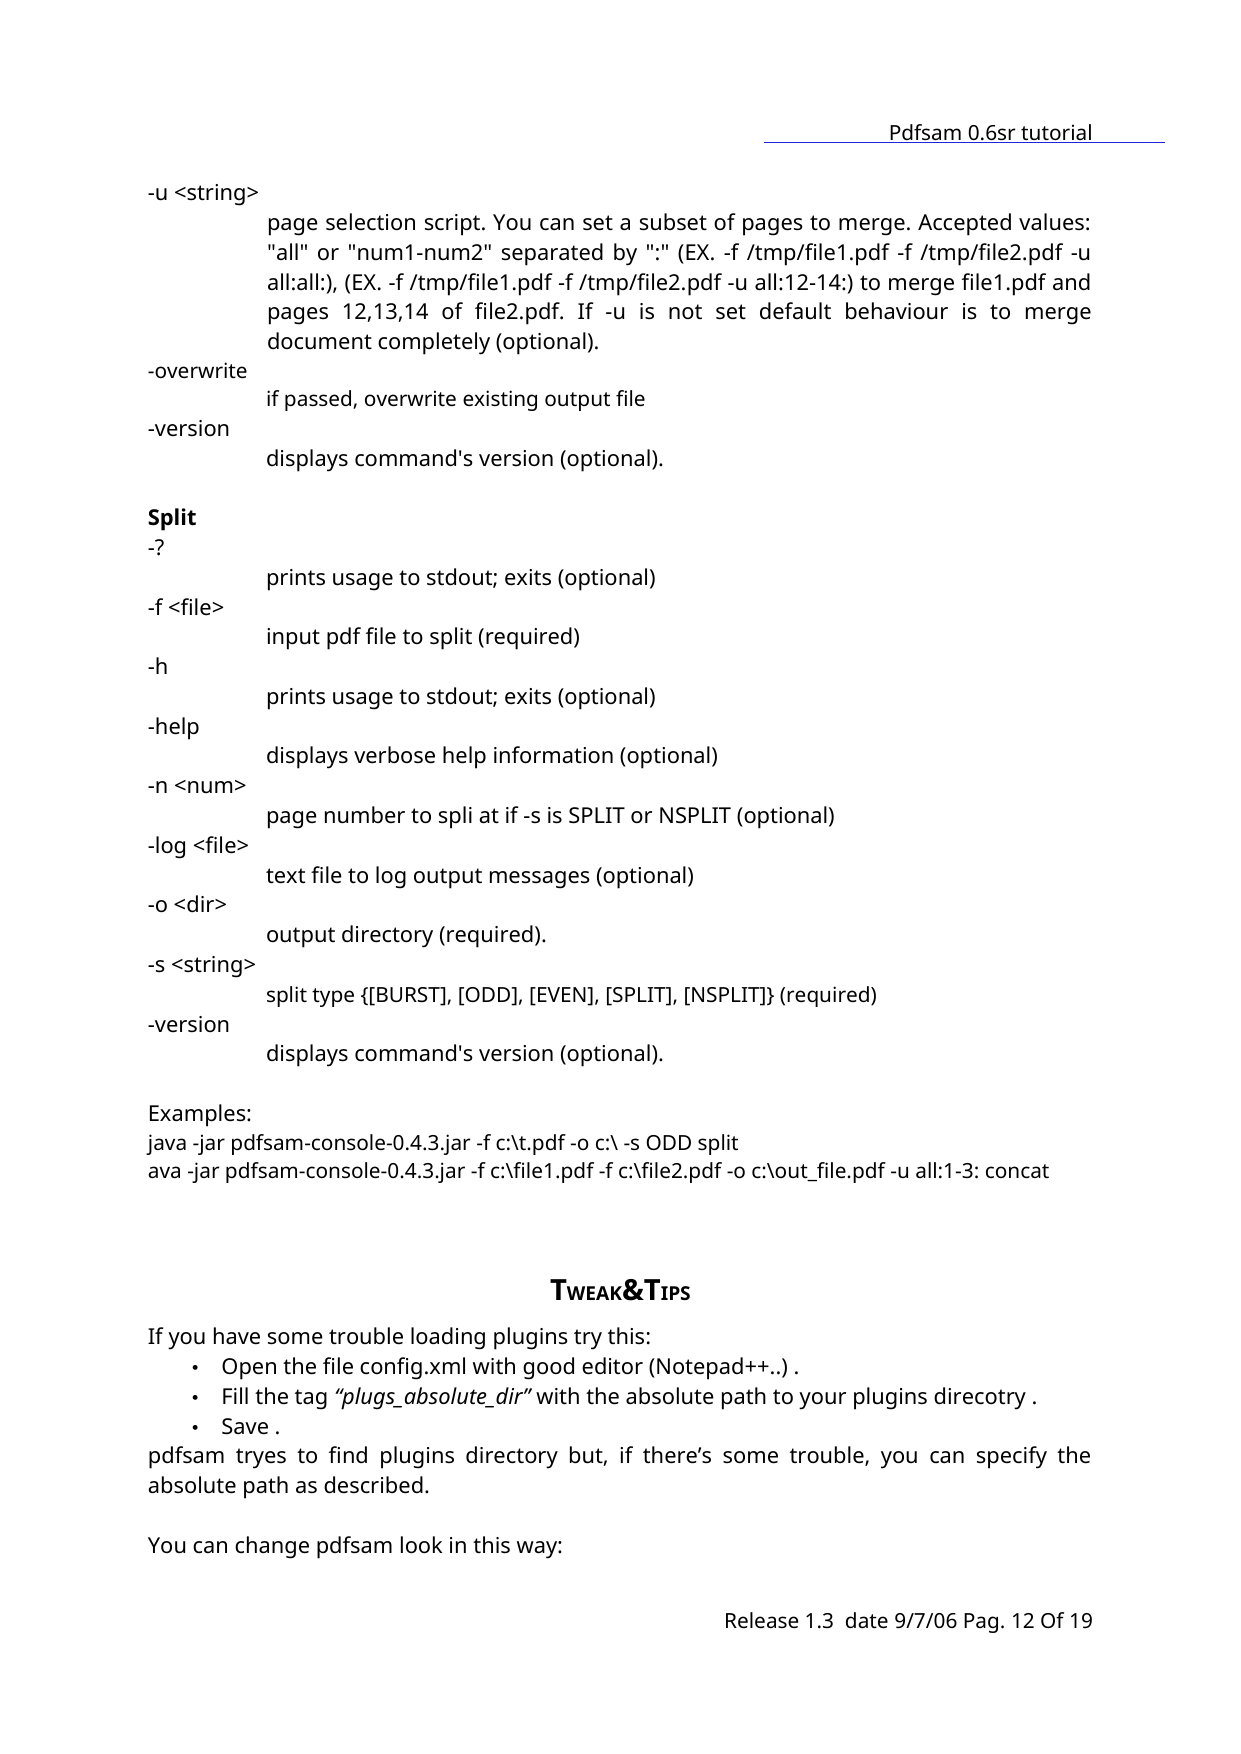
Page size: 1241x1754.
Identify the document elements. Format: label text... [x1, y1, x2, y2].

text -help [148, 711, 1093, 740]
text output directory (required). [148, 919, 1093, 949]
text You can change pdfsam look in this way: [148, 1530, 1093, 1560]
text pdfsam tryes to find plugins directory but, if there’s some trouble, you can specify the absolute path as described. [148, 1441, 1093, 1500]
text displays command's version (optional). [148, 442, 1093, 472]
text page selection script. You can set a subset of pages to merge. Accepted values: "all" or "num1-num2" separated by ":" (EX. -f /tmp/file1.pdf -f /tmp/file2.pdf -u all:all:), (EX. -f /tmp/file1.pdf -f /tmp/file2.pdf -u all:12-14:) to merge file1.pdf and pages 12,13,14 of file2.pdf. If -u is not set default behaviour is to merge document completely (optional). [267, 207, 1093, 356]
text -n <num> [148, 770, 1093, 800]
text Tweak&Tips [148, 1269, 1093, 1309]
list Open the file config.xml with good editor (Notepad++..) . [192, 1351, 1093, 1381]
text java -jar pdfsam-console-0.4.3.jar -f c:\t.pdf -o c:\ -s ODD split [148, 1128, 1093, 1156]
text prints usage to stdout; exits (optional) [148, 562, 1093, 591]
text -o <dir> [148, 889, 1093, 919]
text text file to log output messages (optional) [148, 859, 1093, 889]
text -version [148, 413, 1093, 442]
text -u <string> [148, 177, 1093, 207]
text -? [148, 532, 1093, 562]
text Split [148, 502, 1093, 532]
text -log <file> [148, 830, 1093, 859]
text split type {[BURST], [ODD], [EVEN], [SPLIT], [NSPLIT]} (required) [148, 979, 1093, 1008]
text displays command's version (optional). [148, 1038, 1093, 1068]
text if passed, overwrite existing output file [148, 384, 1093, 413]
text -version [148, 1008, 1093, 1038]
text -h [148, 651, 1093, 681]
text -f <file> [148, 591, 1093, 621]
text page number to spli at if -s is SPLIT or NSPLIT (optional) [148, 800, 1093, 830]
text -s <string> [148, 949, 1093, 979]
text If you have some trouble loading plugins try this: [148, 1321, 1093, 1351]
text prints usage to stdout; exits (optional) [148, 681, 1093, 711]
text Examples: [148, 1098, 1093, 1128]
list Save . [192, 1411, 1093, 1441]
list Fill the tag “plugs_absolute_dir” with the absolute path to your plugins direcotry . [192, 1381, 1093, 1411]
text displays verbose help information (optional) [148, 740, 1093, 770]
text -overwrite [148, 356, 1093, 384]
text ava -jar pdfsam-console-0.4.3.jar -f c:\file1.pdf -f c:\file2.pdf -o c:\out_file.pdf -u all:1-3: concat [148, 1156, 1093, 1184]
text input pdf file to split (required) [148, 621, 1093, 651]
